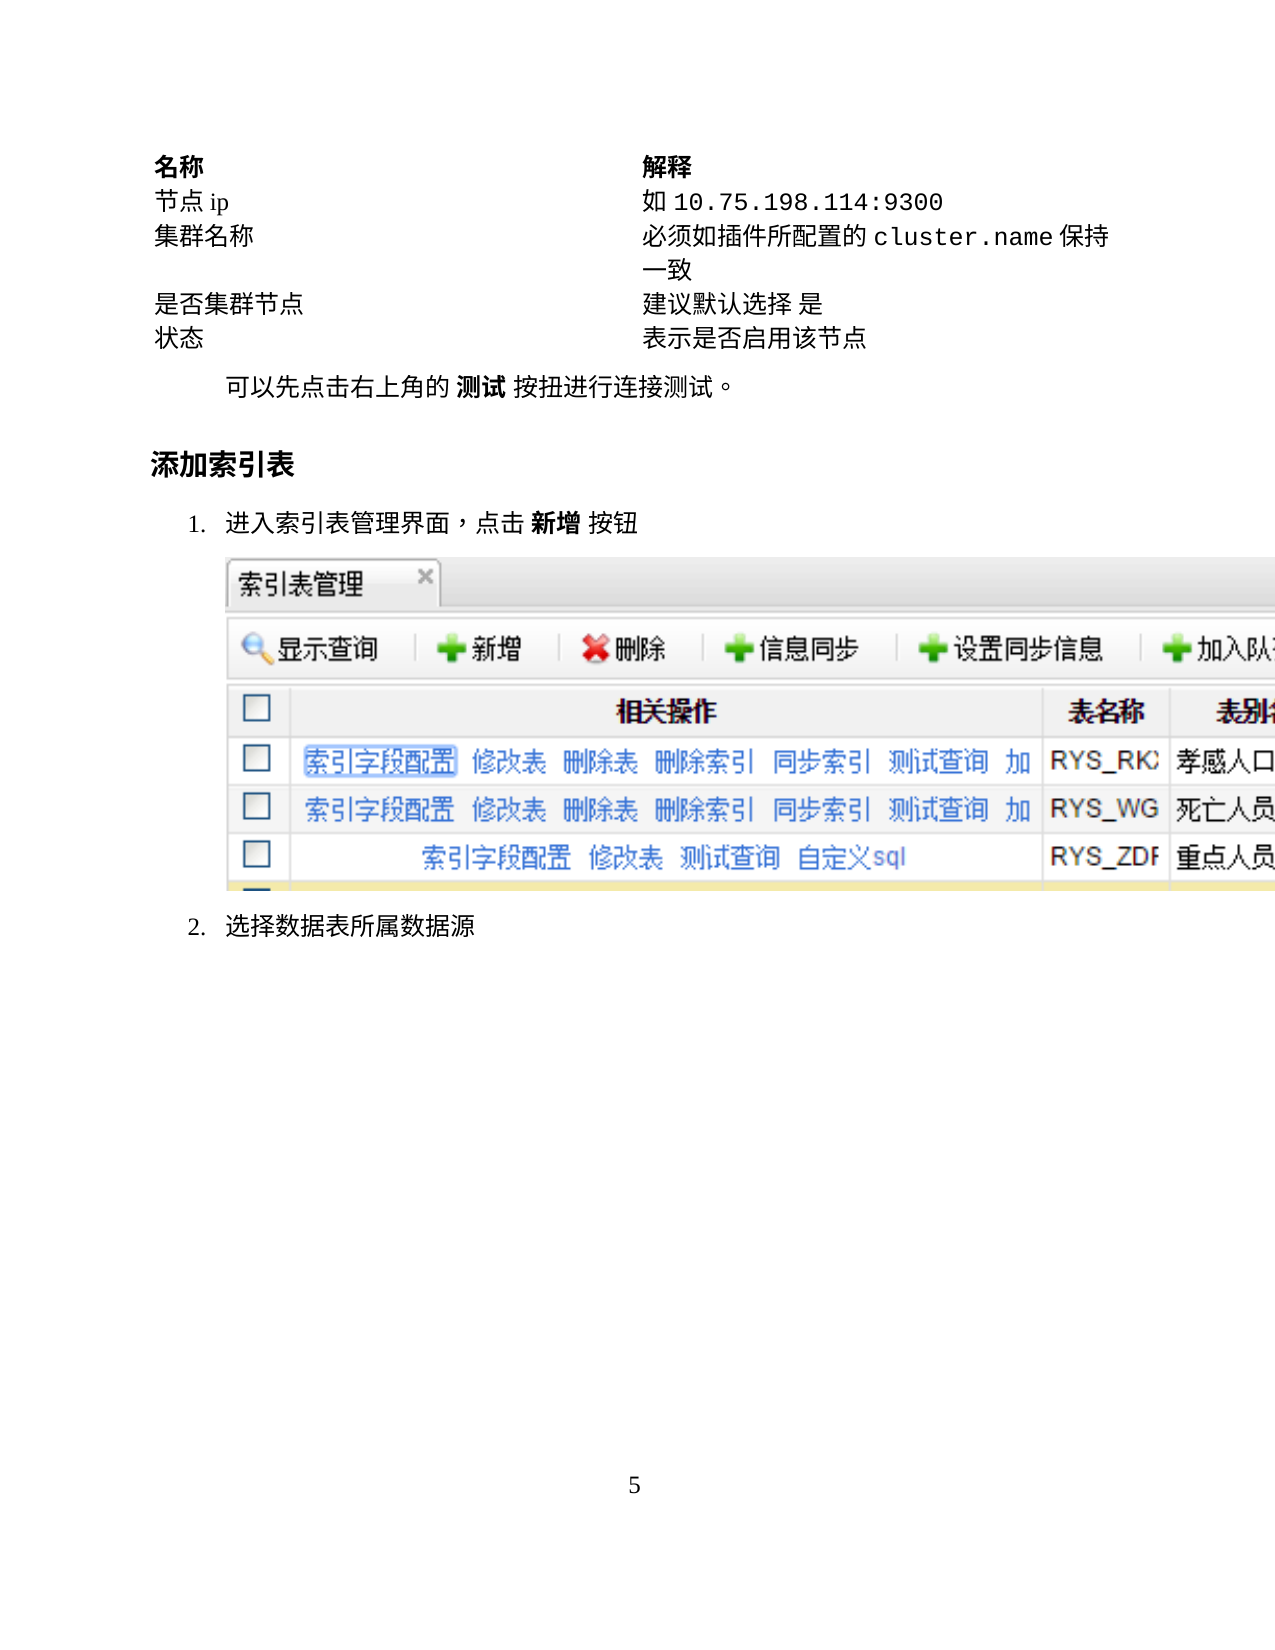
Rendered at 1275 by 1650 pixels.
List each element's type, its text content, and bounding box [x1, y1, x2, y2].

table_header 解释 [638, 150, 1125, 184]
list 进入索引表管理界面，点击 新增 按钮 [187, 505, 1125, 539]
list 选择数据表所属数据源 [187, 908, 1125, 942]
table_cell 如 10.75.198.114:9300 [638, 184, 1125, 218]
table_cell 表示是否启用该节点 [638, 321, 1125, 355]
picture [225, 557, 1275, 891]
text 可以先点击右上角的 测试 按扭进行连接测试。 [225, 370, 1125, 404]
table_cell 必须如插件所配置的 cluster.name 保持一致 [638, 218, 1125, 287]
table_cell 节点ip [150, 184, 637, 218]
subtitle 添加索引表 [150, 444, 1125, 484]
table_cell 是否集群节点 [150, 287, 637, 321]
table_header 名称 [150, 150, 637, 184]
table_cell 状态 [150, 321, 637, 355]
table_cell 建议默认选择 是 [638, 287, 1125, 321]
table_cell 集群名称 [150, 218, 637, 287]
